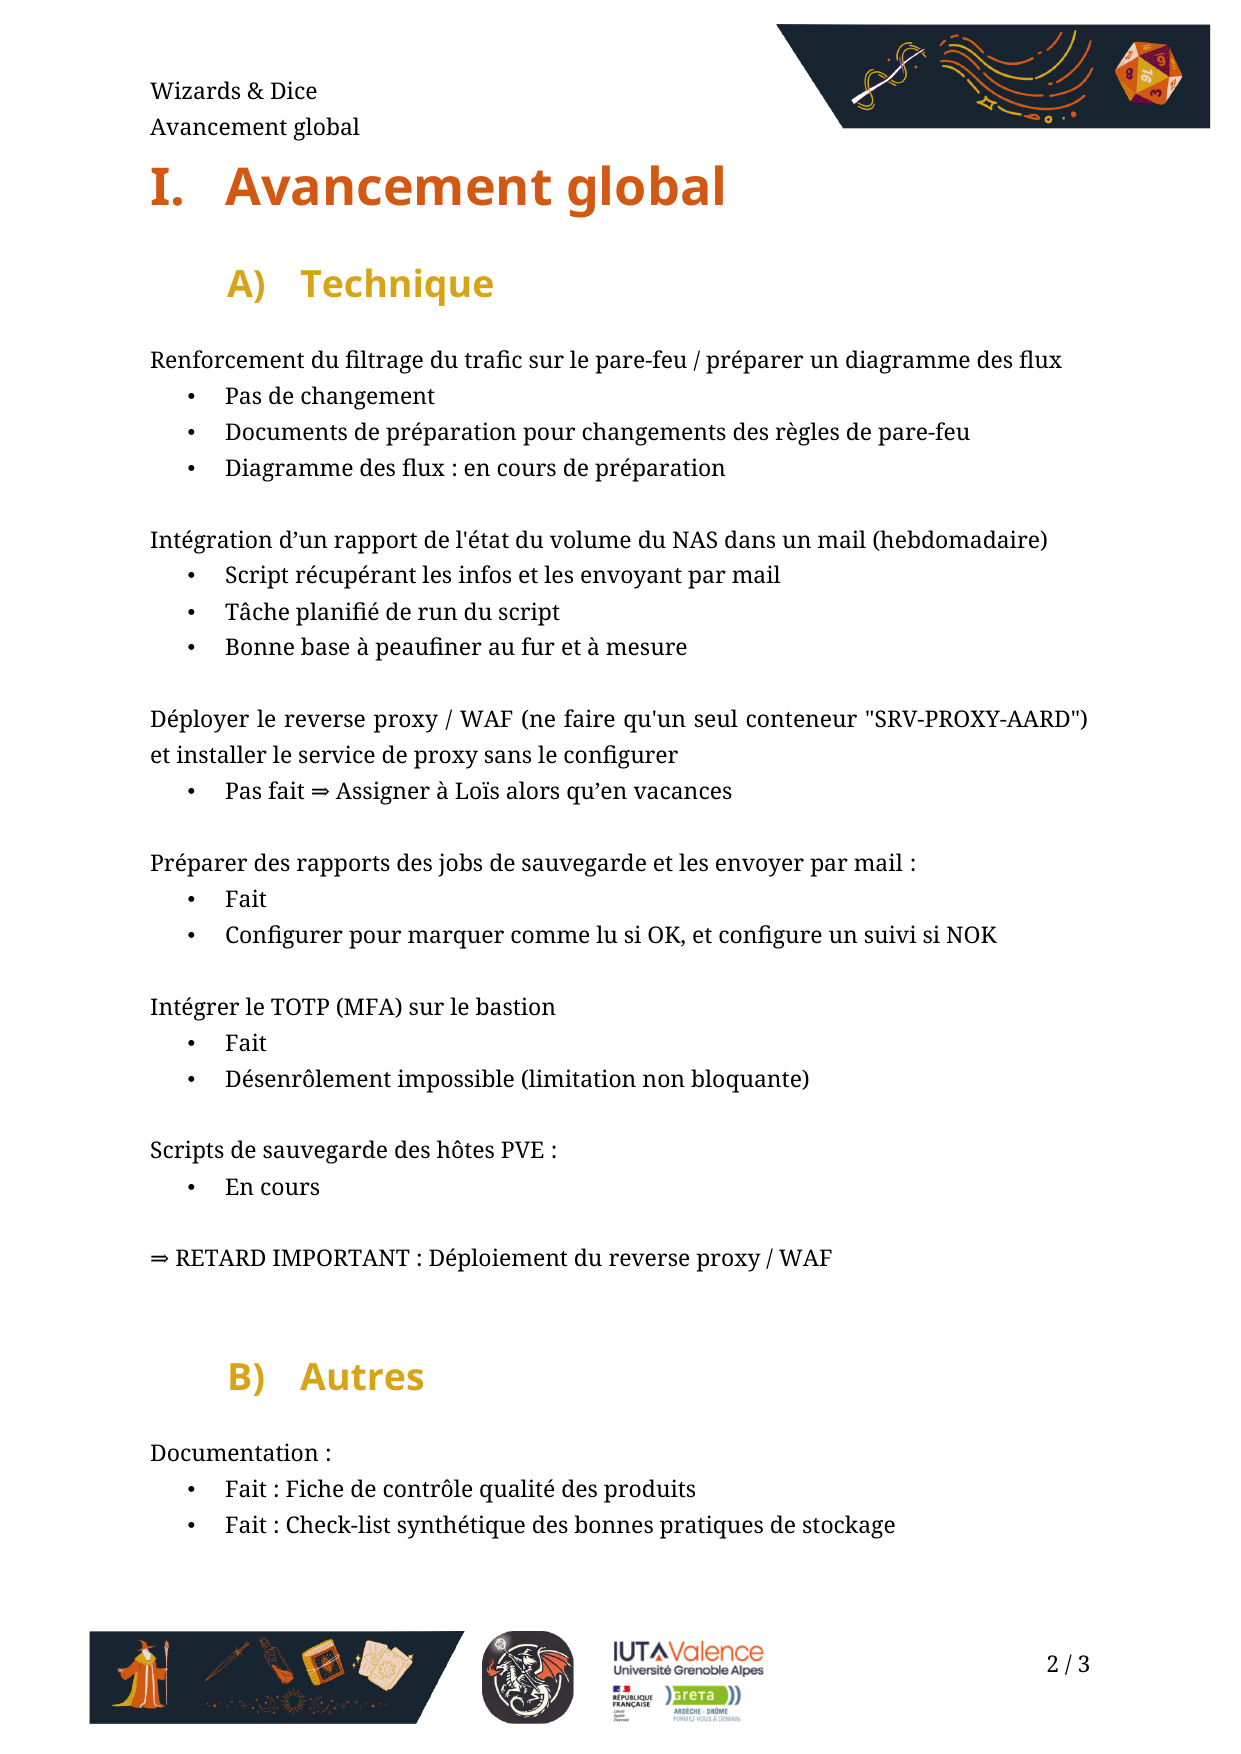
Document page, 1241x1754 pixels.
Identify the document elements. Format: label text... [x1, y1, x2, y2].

list Pas fait ⇒ Assigner à Loïs alors qu’en vacances [187, 775, 1090, 806]
list Fait [187, 1027, 1090, 1058]
text Préparer des rapports des jobs de sauvegarde et les envoyer par mail : [150, 847, 1090, 878]
text ⇒ RETARD IMPORTANT : Déploiement du reverse proxy / WAF [150, 1242, 1090, 1273]
list En cours [187, 1170, 1090, 1202]
text Intégrer le TOTP (MFA) sur le bastion [150, 991, 1090, 1022]
text Déployer le reverse proxy / WAF (ne faire qu'un seul conteneur "SRV-PROXY-AARD") et installer le service de proxy sans le configurer [150, 703, 1090, 770]
subtitle Autres [227, 1350, 1090, 1401]
list Désenrôlement impossible (limitation non bloquante) [187, 1063, 1090, 1094]
picture [81, 1620, 788, 1733]
list Bonne base à peaufiner au fur et à mesure [187, 631, 1090, 663]
text Documentation : [150, 1437, 1090, 1468]
list Documents de préparation pour changements des règles de pare-feu [187, 416, 1090, 447]
list Tâche planifié de run du script [187, 595, 1090, 627]
list Fait : Check-list synthétique des bonnes pratiques de stockage [187, 1509, 1090, 1540]
picture [771, 21, 1218, 131]
list Diagramme des flux : en cours de préparation [187, 452, 1090, 483]
list Fait [187, 883, 1090, 914]
text Renforcement du filtrage du trafic sur le pare-feu / préparer un diagramme des flux [150, 344, 1090, 375]
text Intégration d’un rapport de l'état du volume du NAS dans un mail (hebdomadaire) [150, 523, 1090, 555]
subtitle Avancement global [150, 150, 1090, 221]
list Configurer pour marquer comme lu si OK, et configure un suivi si NOK [187, 919, 1090, 950]
text Scripts de sauvegarde des hôtes PVE : [150, 1134, 1090, 1166]
subtitle Technique [227, 257, 1090, 308]
list Script récupérant les infos et les envoyant par mail [187, 559, 1090, 591]
list Fait : Fiche de contrôle qualité des produits [187, 1473, 1090, 1504]
list Pas de changement [187, 380, 1090, 411]
